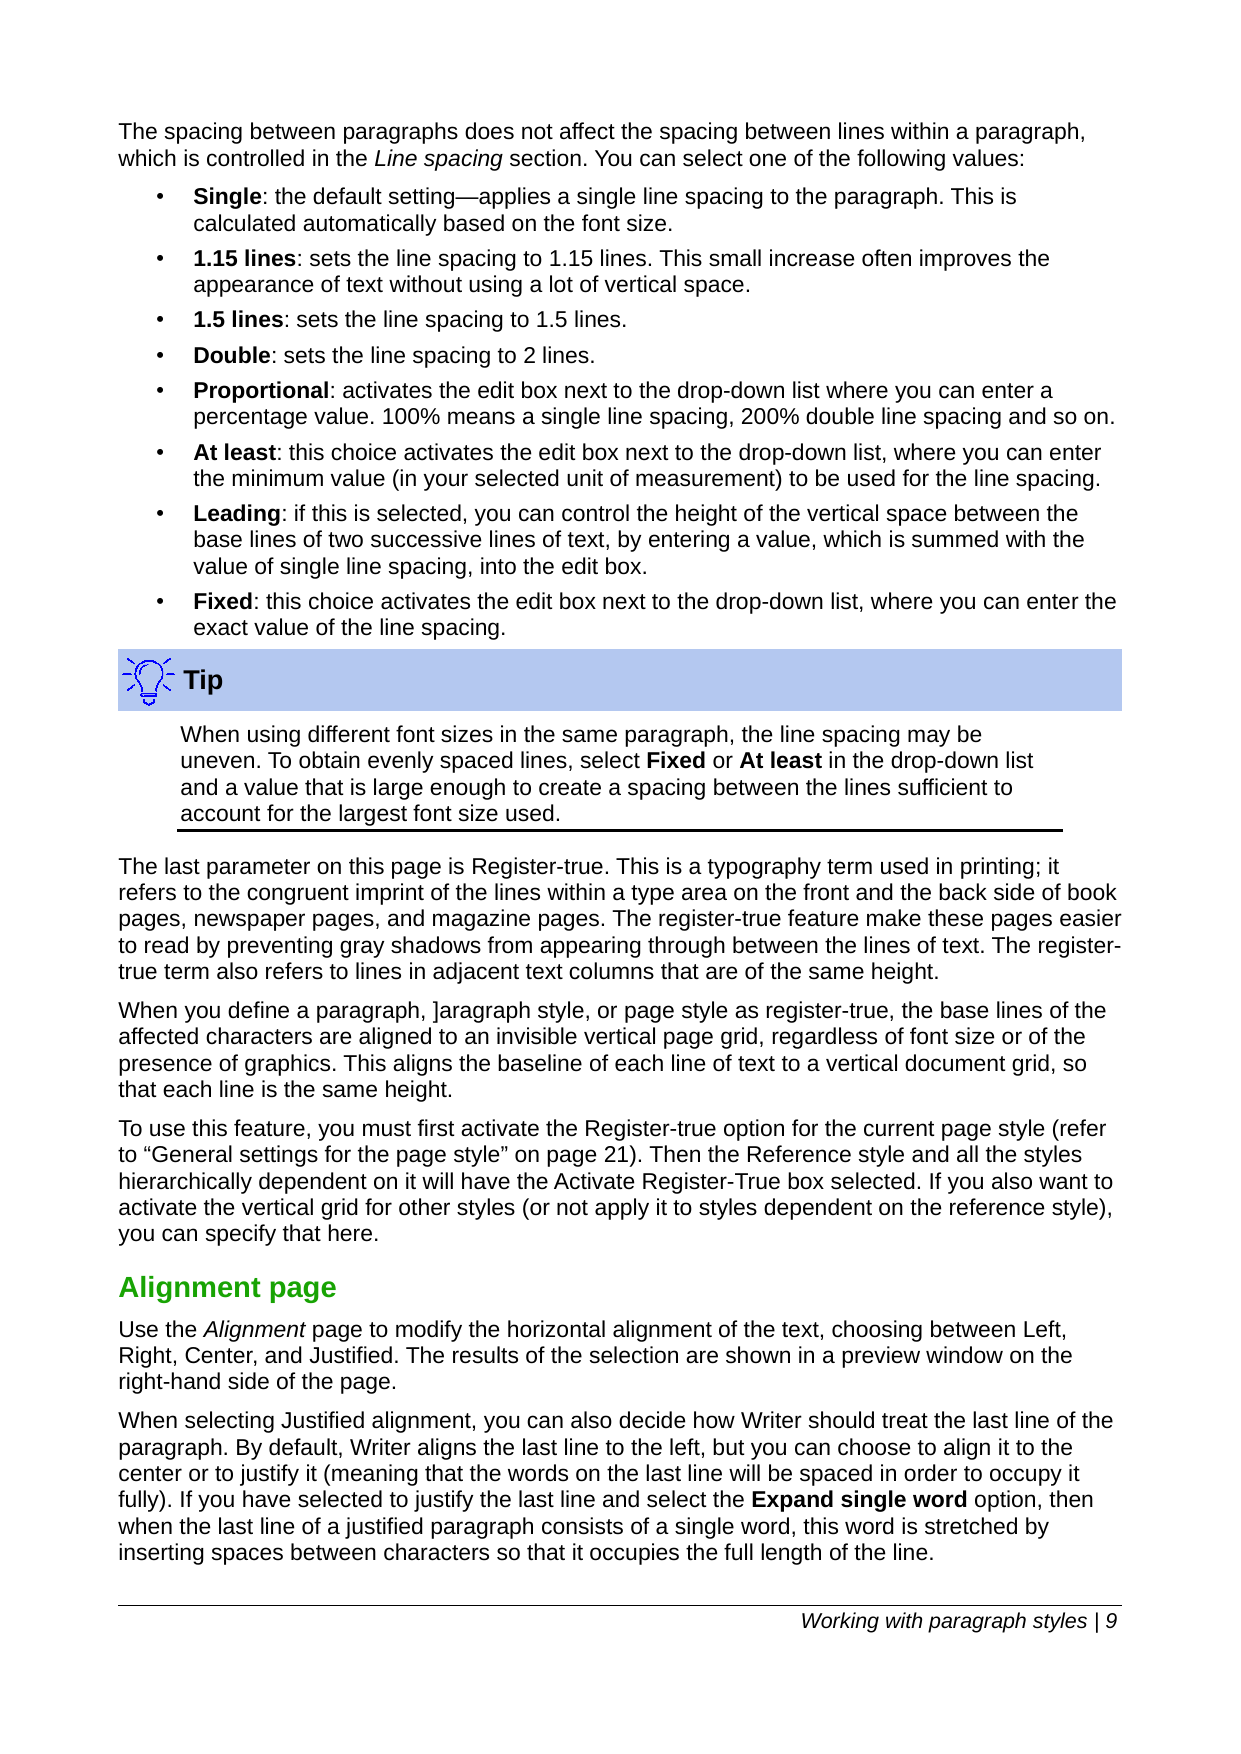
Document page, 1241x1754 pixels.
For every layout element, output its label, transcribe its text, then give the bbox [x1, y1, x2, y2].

list 1.5 lines: sets the line spacing to 1.5 lines. [156, 306, 1122, 333]
text When using different font sizes in the same paragraph, the line spacing may be uneven. To obtain evenly spaced lines, select Fixed or At least in the drop-down list and a value that is large enough to create a spacing between the lines sufficient to account for the largest font size used. [177, 718, 1063, 829]
text Use the Alignment page to modify the horizontal alignment of the text, choosing between Left, Right, Center, and Justified. The results of the selection are shown in a preview window on the right-hand side of the page. [118, 1316, 1122, 1395]
subtitle Tip [118, 649, 1122, 711]
list Leading: if this is selected, you can control the height of the vertical space between the base lines of two successive lines of text, by entering a value, which is summed with the value of single line spacing, into the edit box. [156, 500, 1122, 579]
list Double: sets the line spacing to 2 lines. [156, 342, 1122, 368]
text To use this feature, you must first activate the Register-true option for the current page style (refer to “General settings for the page style” on page 21). Then the Reference style and all the styles hierarchically dependent on it will have the Activate Register-True box selected. If you also want to activate the vertical grid for other styles (or not apply it to styles dependent on the reference style), you can specify that here. [118, 1115, 1122, 1247]
text When you define a paragraph, ]aragraph style, or page style as register-true, the base lines of the affected characters are aligned to an invisible vertical page grid, regardless of font size or of the presence of graphics. This aligns the baseline of each line of text to a vertical document grid, so that each line is the same height. [118, 997, 1122, 1102]
list Single: the default setting—applies a single line spacing to the paragraph. This is calculated automatically based on the font size. [156, 183, 1122, 236]
list 1.15 lines: sets the line spacing to 1.15 lines. This small increase often improves the appearance of text without using a lot of vertical space. [156, 245, 1122, 298]
text The last parameter on this page is Register-true. This is a typography term used in printing; it refers to the congruent imprint of the lines within a type area on the front and the back side of book pages, newspaper pages, and magazine pages. The register-true feature make these pages easier to read by preventing gray shadows from appearing through between the lines of text. The register-true term also refers to lines in adjacent text columns that are of the same height. [118, 853, 1122, 984]
text When selecting Justified alignment, you can also decide how Writer should treat the last line of the paragraph. By default, Writer aligns the last line to the left, but you can choose to align it to the center or to justify it (meaning that the words on the last line will be spaced in order to occupy it fully). If you have selected to justify the last line and select the Expand single word option, then when the last line of a justified paragraph consists of a single word, this word is stretched by inserting spaces between characters so that it occupies the full length of the line. [118, 1407, 1122, 1565]
picture [119, 650, 179, 710]
list The spacing between paragraphs does not affect the spacing between lines within a paragraph, which is controlled in the Line spacing section. You can select one of the following values: [118, 118, 1122, 171]
list Proportional: activates the edit box next to the drop-down list where you can enter a percentage value. 100% means a single line spacing, 200% double line spacing and so on. [156, 377, 1122, 429]
list Fixed: this choice activates the edit box next to the drop-down list, where you can enter the exact value of the line spacing. [156, 588, 1122, 641]
subtitle Alignment page [118, 1270, 1122, 1304]
list At least: this choice activates the edit box next to the drop-down list, where you can enter the minimum value (in your selected unit of measurement) to be used for the line spacing. [156, 438, 1122, 491]
